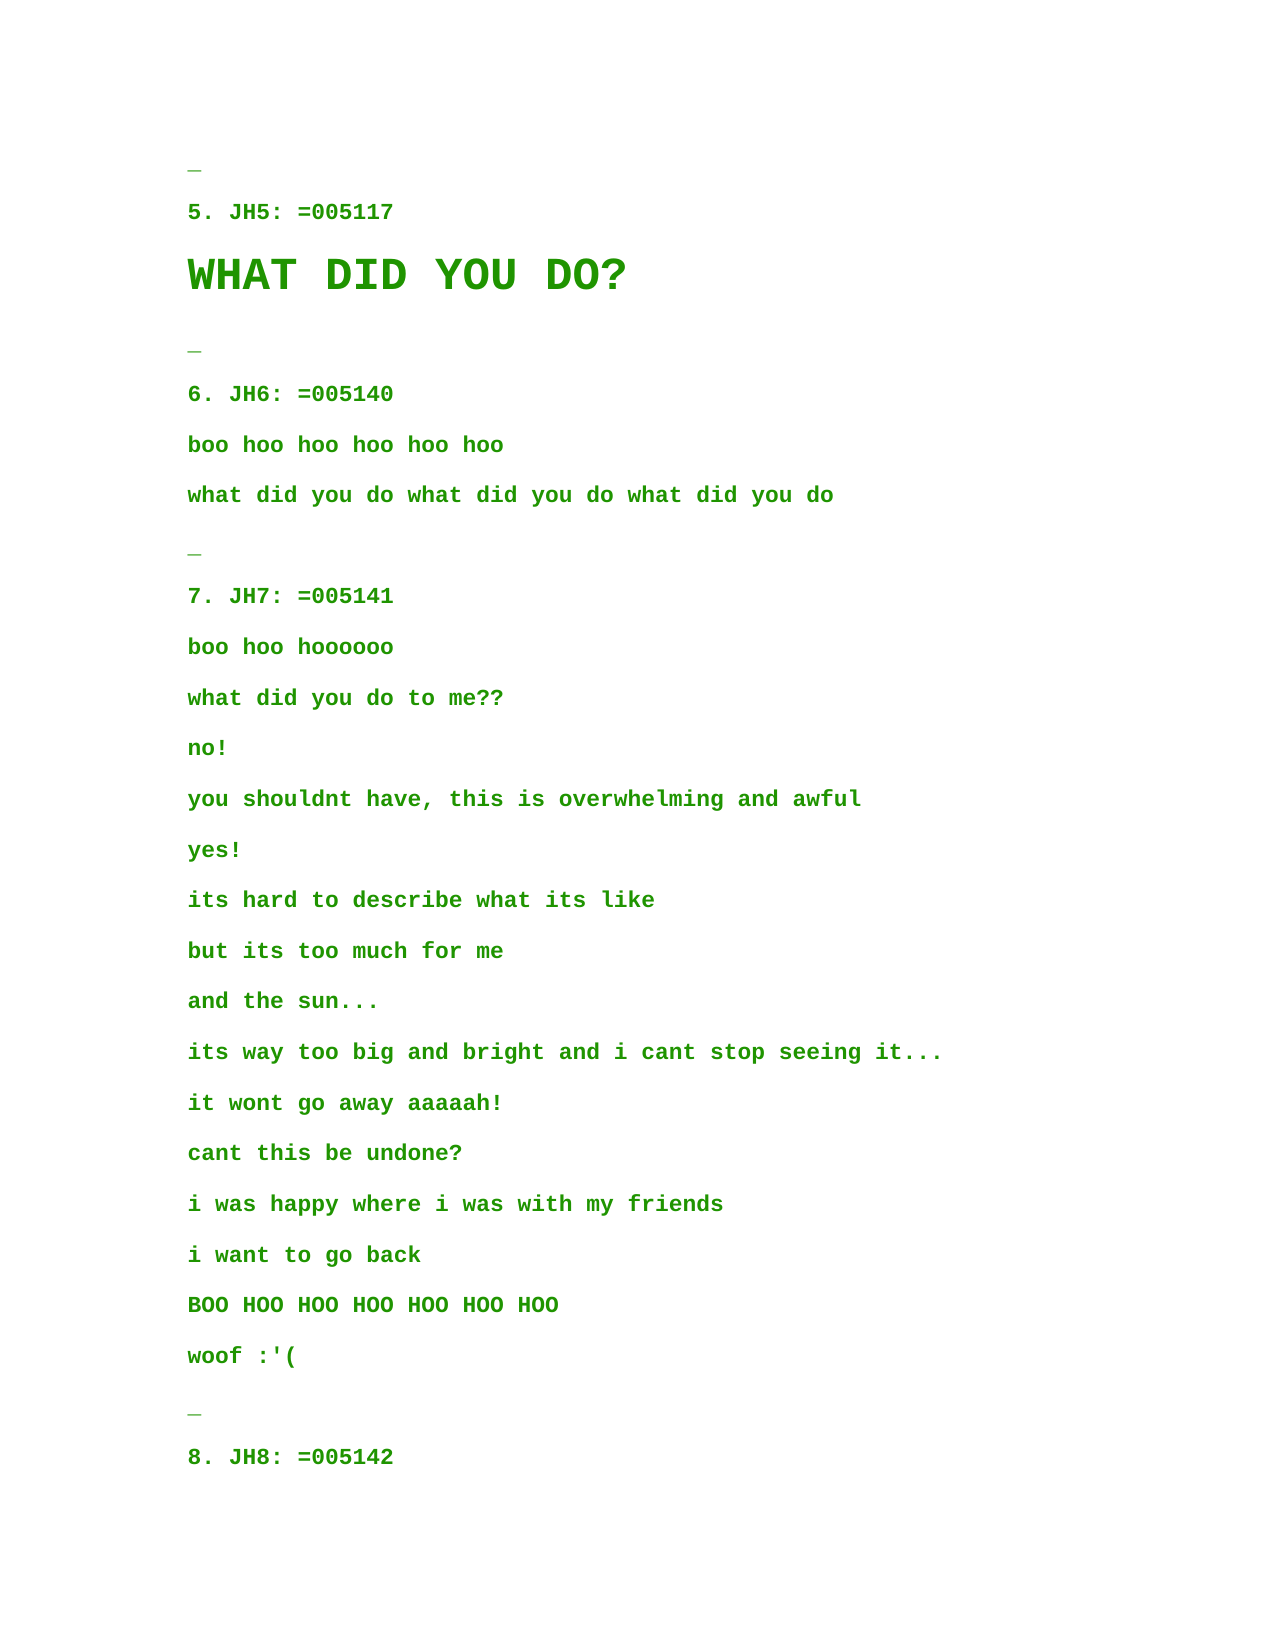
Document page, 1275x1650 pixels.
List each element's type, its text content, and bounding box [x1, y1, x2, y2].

text WHAT DID YOU DO? [187, 251, 1087, 303]
text 8. JH8: =005142 [187, 1446, 1087, 1471]
text it wont go away aaaaah! [187, 1091, 1087, 1117]
text 7. JH7: =005141 [187, 585, 1087, 611]
text cant this be undone? [187, 1142, 1087, 1168]
text yes! [187, 838, 1087, 864]
text its hard to describe what its like [187, 889, 1087, 914]
text but its too much for me [187, 939, 1087, 965]
text _ [187, 534, 1087, 560]
text you shouldnt have, this is overwhelming and awful [187, 787, 1087, 813]
text boo hoo hoooooo [187, 636, 1087, 661]
text i was happy where i was with my friends [187, 1192, 1087, 1218]
text its way too big and bright and i cant stop seeing it... [187, 1041, 1087, 1066]
text and the sun... [187, 990, 1087, 1016]
text no! [187, 737, 1087, 763]
text what did you do to me?? [187, 686, 1087, 712]
text _ [187, 332, 1087, 358]
text i want to go back [187, 1243, 1087, 1269]
text 6. JH6: =005140 [187, 382, 1087, 408]
text _ [187, 150, 1087, 176]
text 5. JH5: =005117 [187, 201, 1087, 227]
text boo hoo hoo hoo hoo hoo [187, 433, 1087, 459]
text BOO HOO HOO HOO HOO HOO HOO [187, 1294, 1087, 1319]
text woof :'( [187, 1344, 1087, 1370]
text _ [187, 1395, 1087, 1421]
text what did you do what did you do what did you do [187, 484, 1087, 509]
